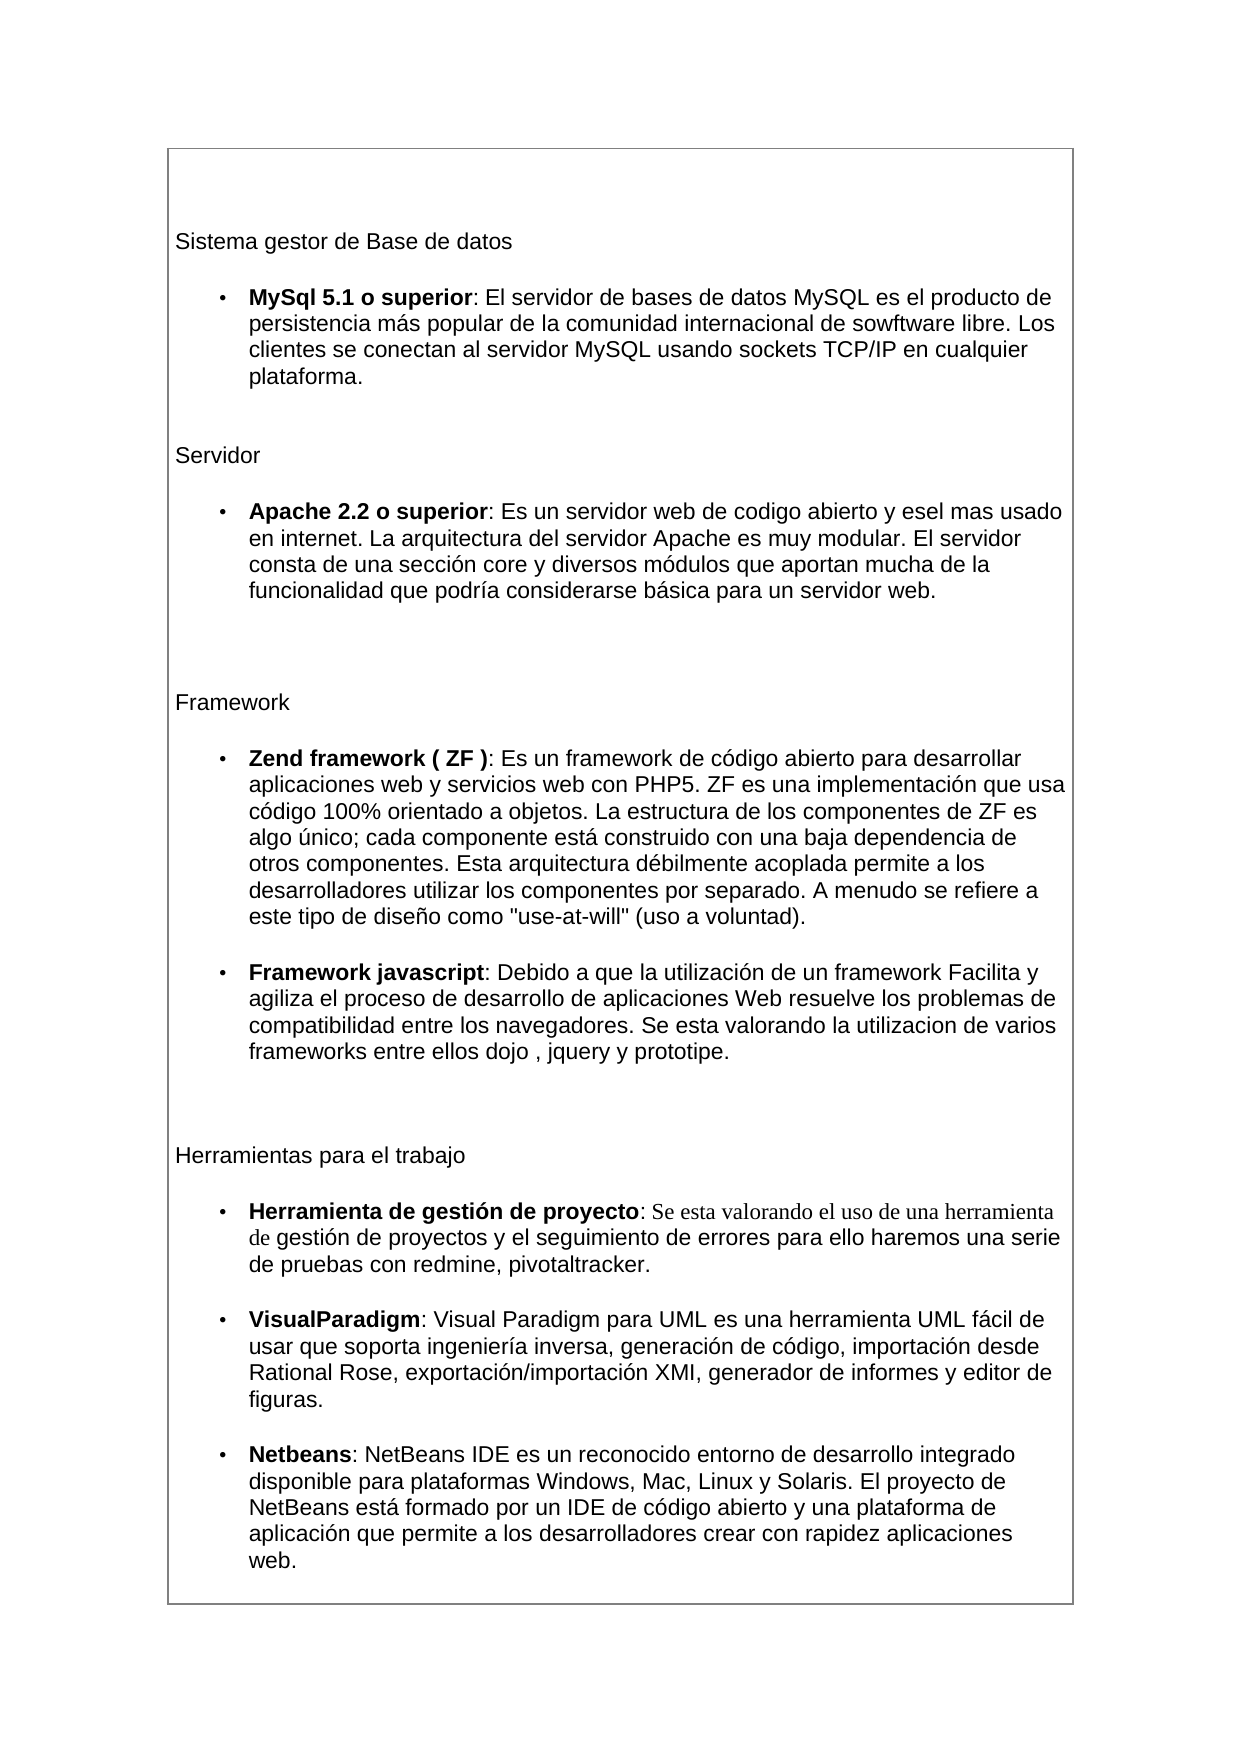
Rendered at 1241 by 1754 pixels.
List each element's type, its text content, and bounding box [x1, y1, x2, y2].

table_cell (arquitectura técnica, tecnoloxías, linguaxes de programación, …) (arquitectura técnica, tecnoloxías, linguaxes de programación, …) De cara a implementar este sistema se ha planteado el siguiente despliegue tecnico : Como se puede ver en esta figura el proyecto sera desarrollado con una arquitectura cliente servidor, en dicho servidor se alojara la aplicación pudiendo accerder desde cualquier equipo de internet. Esta aplicación sera desarrollada exclusivamente empleando,productos y tegnologías basadas en software libre para realizar el despliegue tecnológico sera necesario el empleo de la siguientes herramientas : Lenguajes de programación PHP 5.2 o superior: Lenguaje de programación empleado habitualmente en el desarrollo de páginas web dinamicas, puede ser desplegado en la mayoría de los servidores web y en casi todos los sistemas operativos y plataformas sin costo alguno. El lenguaje PHP se encuentra instalado en más de 20 millones de sitios web y en un millón de servidores. Javascript: Lenguaje de programación empleado habitualmente para definir ciertos comportamientos en el navegador no modelables con HTML o CSS, actualmente todos los navegadores modernos interpretan el código JavaScript integrado en las páginas web. Sistema gestor de Base de datos MySql 5.1 o superior: El servidor de bases de datos MySQL es el producto de persistencia más popular de la comunidad internacional de sowftware libre. Los clientes se conectan al servidor MySQL usando sockets TCP/IP en cualquier plataforma. Servidor Apache 2.2 o superior: Es un servidor web de codigo abierto y esel mas usado en internet. La arquitectura del servidor Apache es muy modular. El servidor consta de una sección core y diversos módulos que aportan mucha de la funcionalidad que podría considerarse básica para un servidor web. Framework Zend framework ( ZF ): Es un framework de código abierto para desarrollar aplicaciones web y servicios web con PHP5. ZF es una implementación que usa código 100% orientado a objetos. La estructura de los componentes de ZF es algo único; cada componente está construido con una baja dependencia de otros componentes. Esta arquitectura débilmente acoplada permite a los desarrolladores utilizar los componentes por separado. A menudo se refiere a este tipo de diseño como "use-at-will" (uso a voluntad). Framework javascript: Debido a que la utilización de un framework Facilita y agiliza el proceso de desarrollo de aplicaciones Web resuelve los problemas de compatibilidad entre los navegadores. Se esta valorando la utilizacion de varios frameworks entre ellos dojo , jquery y prototipe. Herramientas para el trabajo Herramienta de gestión de proyecto: Se esta valorando el uso de una herramienta de gestión de proyectos y el seguimiento de errores para ello haremos una serie de pruebas con redmine, pivotaltracker. VisualParadigm: Visual Paradigm para UML es una herramienta UML fácil de usar que soporta ingeniería inversa, generación de código, importación desde Rational Rose, exportación/importación XMI, generador de informes y editor de figuras. Netbeans: NetBeans IDE es un reconocido entorno de desarrollo integrado disponible para plataformas Windows, Mac, Linux y Solaris. El proyecto de NetBeans está formado por un IDE de código abierto y una plataforma de aplicación que permite a los desarrolladores crear con rapidez aplicaciones web. OpenProject: Herramienta para la gestion y creacion de diagramas de Gantt. Herramienta de administración de BD: Se utilizara una aplicación para el modelado y gestión de la base de datos. Se valora el uso de MySqlWorkbench y PhpMyAdmin. Repositorio : Se estudiara el uso de un software de control de versiones, del codigo de la aplicación. Las principales candidatas son git y subversion. [169, 149, 1072, 1603]
